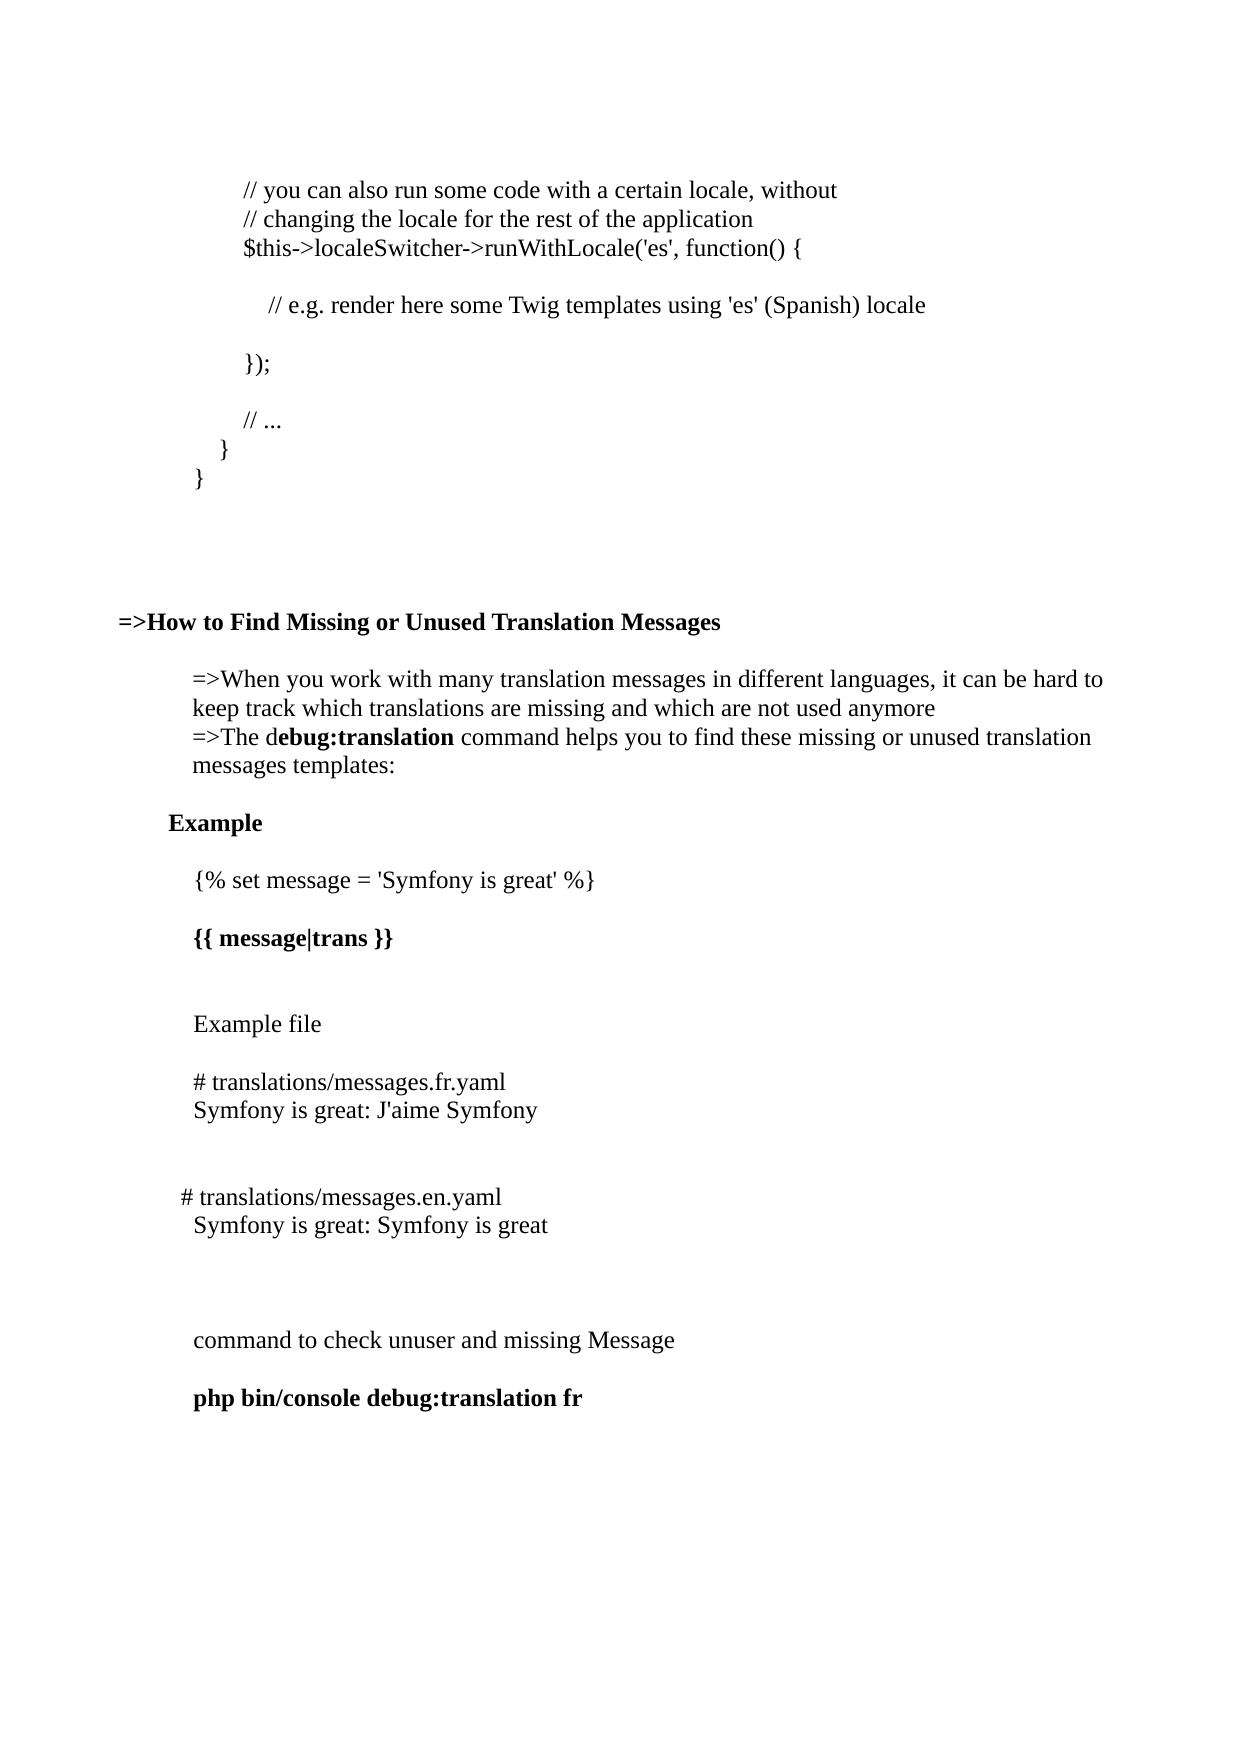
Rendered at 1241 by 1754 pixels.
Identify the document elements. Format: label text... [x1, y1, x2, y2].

text } [118, 463, 1122, 492]
text Example file [118, 1009, 1122, 1038]
text {% set message = 'Symfony is great' %} [118, 866, 1122, 894]
text command to check unuser and missing Message [118, 1326, 1122, 1354]
text }); [118, 348, 1122, 377]
text php bin/console debug:translation fr [118, 1383, 1122, 1412]
text Symfony is great: J'aime Symfony [118, 1096, 1122, 1124]
text // changing the locale for the rest of the application [118, 204, 1122, 233]
text // e.g. render here some Twig templates using 'es' (Spanish) locale [118, 291, 1122, 319]
text =>How to Find Missing or Unused Translation Messages [118, 607, 1122, 636]
text Example [118, 808, 1122, 837]
text # translations/messages.en.yaml [118, 1182, 1122, 1211]
text =>When you work with many translation messages in different languages, it can be hard to keep track which translations are missing and which are not used anymore [118, 664, 1122, 722]
text // you can also run some code with a certain locale, without [118, 176, 1122, 204]
text } [118, 434, 1122, 463]
text // ... [118, 406, 1122, 434]
text =>The debug:translation command helps you to find these missing or unused translation messages templates: [118, 722, 1122, 779]
text # translations/messages.fr.yaml [118, 1067, 1122, 1096]
text Symfony is great: Symfony is great [118, 1211, 1122, 1239]
text {{ message|trans }} [118, 923, 1122, 952]
text $this->localeSwitcher->runWithLocale('es', function() { [118, 233, 1122, 262]
